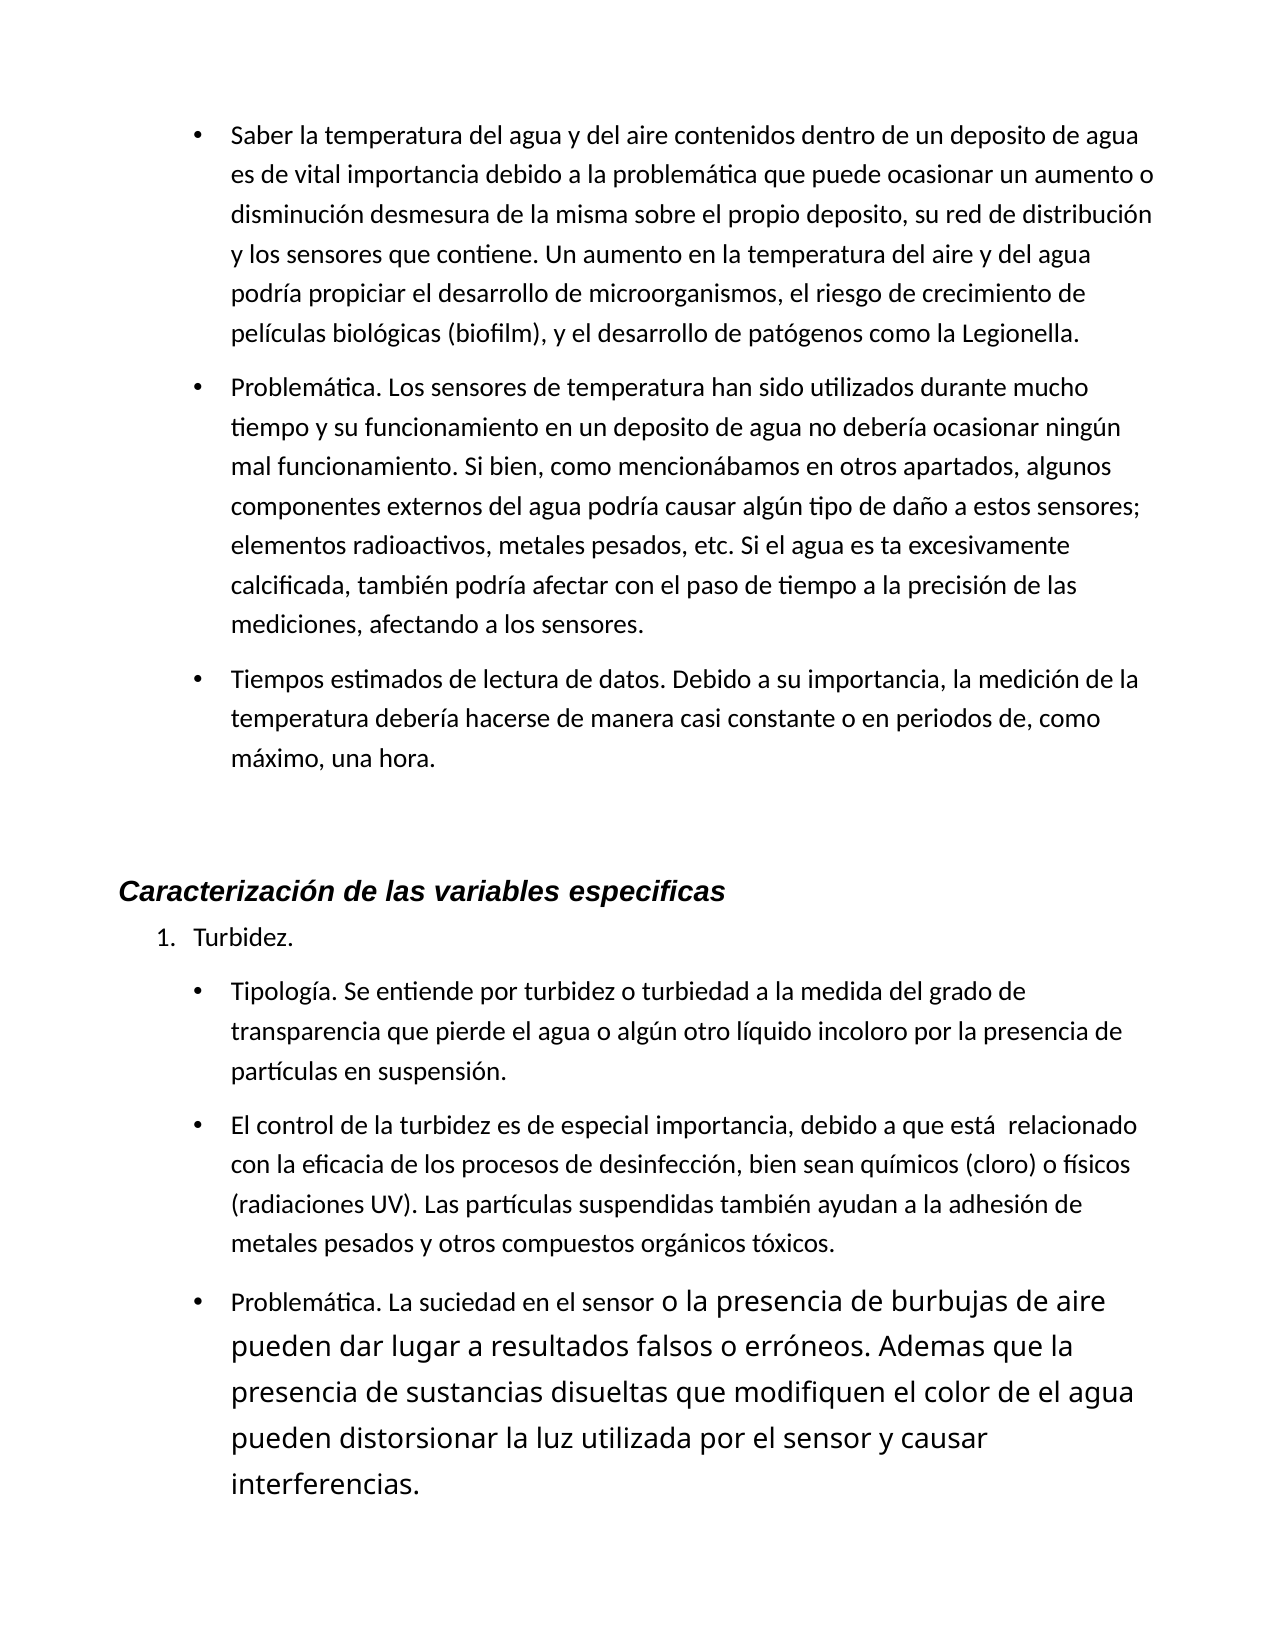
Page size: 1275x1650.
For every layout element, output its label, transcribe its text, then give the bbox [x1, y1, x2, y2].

list Saber la temperatura del agua y del aire contenidos dentro de un deposito de agua es de vital importancia debido a la problemática que puede ocasionar un aumento o disminución desmesura de la misma sobre el propio deposito, su red de distribución y los sensores que contiene. Un aumento en la temperatura del aire y del agua podría propiciar el desarrollo de microorganismos, el riesgo de crecimiento de películas biológicas (biofilm), y el desarrollo de patógenos como la Legionella. [193, 118, 1157, 349]
list Problemática. La suciedad en el sensor o la presencia de burbujas de aire pueden dar lugar a resultados falsos o erróneos. Ademas que la presencia de sustancias disueltas que modifiquen el color de el agua pueden distorsionar la luz utilizada por el sensor y causar interferencias. [193, 1281, 1157, 1503]
list Tiempos estimados de lectura de datos. Debido a su importancia, la medición de la temperatura debería hacerse de manera casi constante o en periodos de, como máximo, una hora. [193, 662, 1157, 774]
list Problemática. Los sensores de temperatura han sido utilizados durante mucho tiempo y su funcionamiento en un deposito de agua no debería ocasionar ningún mal funcionamiento. Si bien, como mencionábamos en otros apartados, algunos componentes externos del agua podría causar algún tipo de daño a estos sensores; elementos radioactivos, metales pesados, etc. Si el agua es ta excesivamente calcificada, también podría afectar con el paso de tiempo a la precisión de las mediciones, afectando a los sensores. [193, 370, 1157, 641]
list Turbidez. [156, 920, 1157, 953]
list El control de la turbidez es de especial importancia, debido a que está relacionado con la eficacia de los procesos de desinfección, bien sean químicos (cloro) o físicos (radiaciones UV). Las partículas suspendidas también ayudan a la adhesión de metales pesados y otros compuestos orgánicos tóxicos. [193, 1108, 1157, 1260]
list Tipología. Se entiende por turbidez o turbiedad a la medida del grado de transparencia que pierde el agua o algún otro líquido incoloro por la presencia de partículas en suspensión. [193, 974, 1157, 1087]
subtitle Caracterización de las variables especificas [118, 874, 1157, 908]
